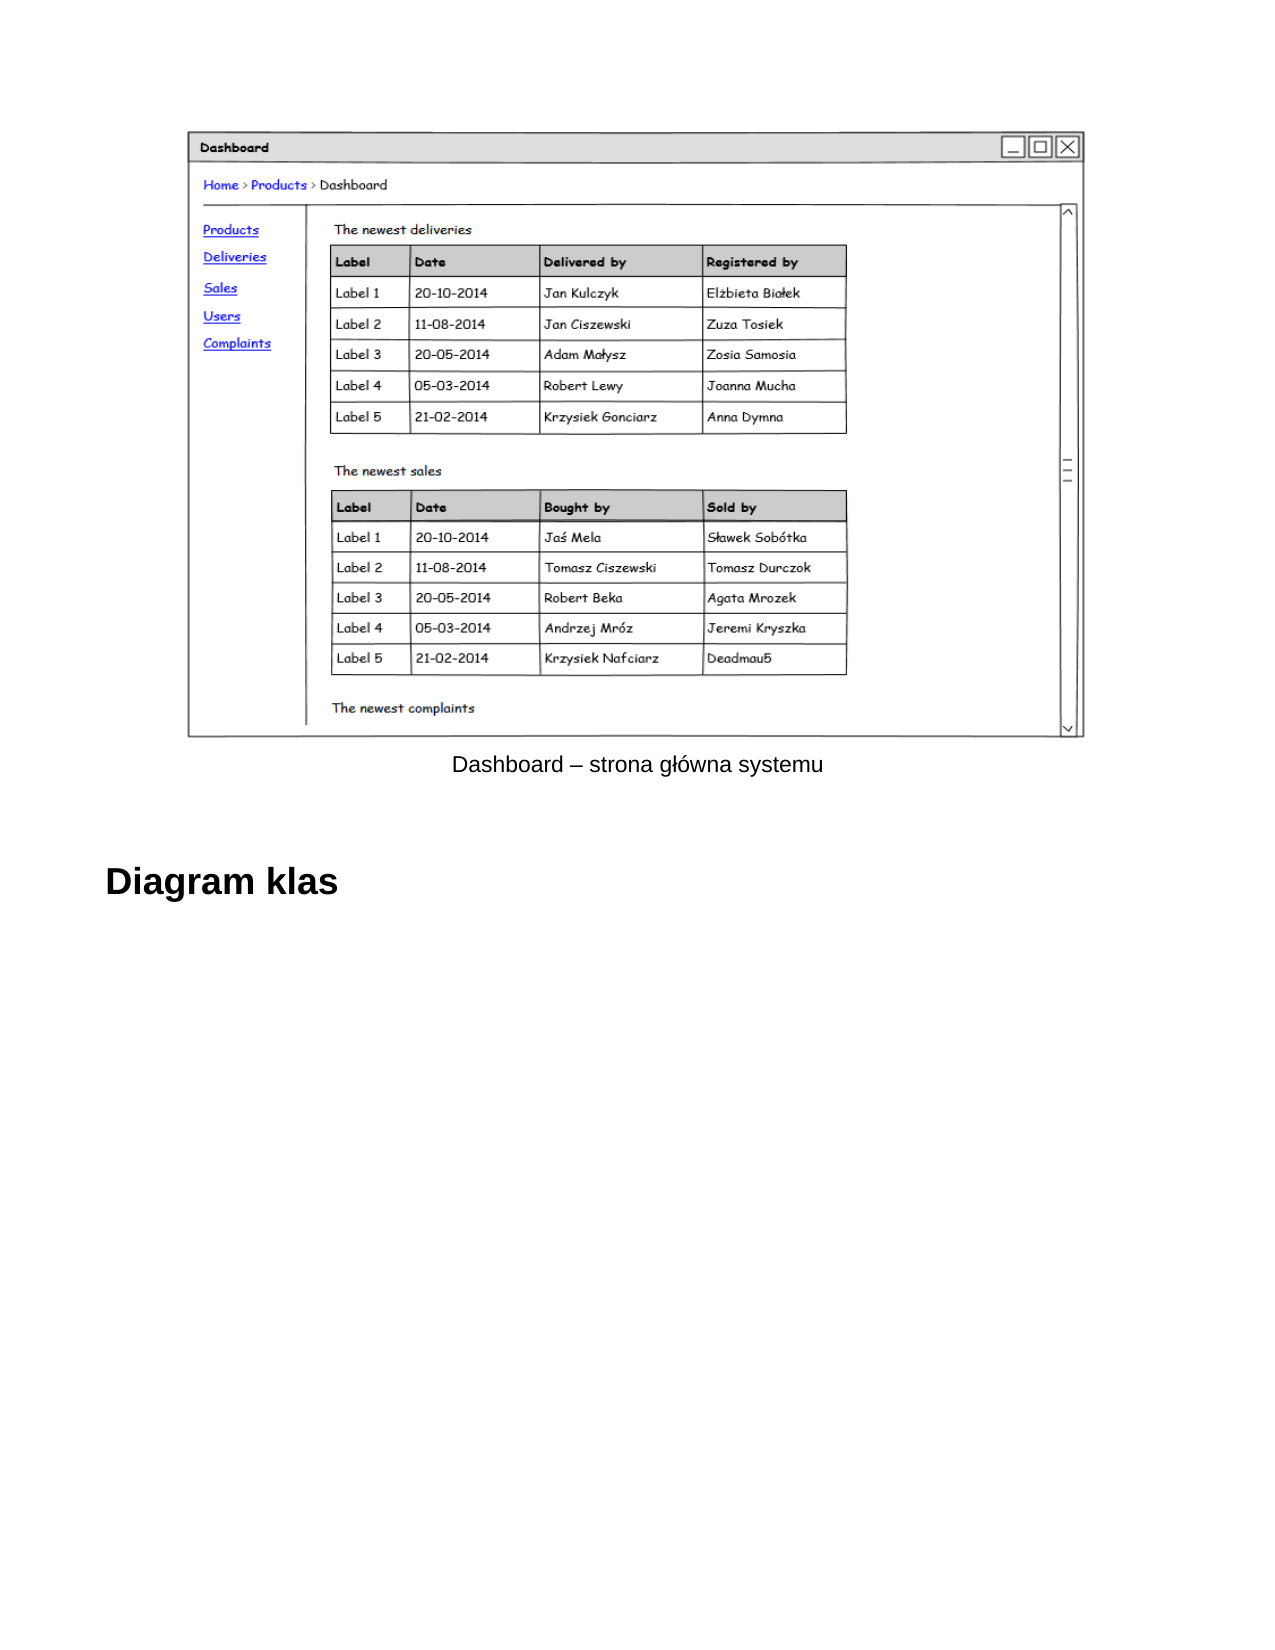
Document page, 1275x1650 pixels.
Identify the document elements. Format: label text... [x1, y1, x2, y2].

subtitle Diagram klas [105, 860, 1170, 902]
subtitle Dashboard – strona główna systemu [105, 114, 1170, 807]
picture [183, 124, 1088, 748]
